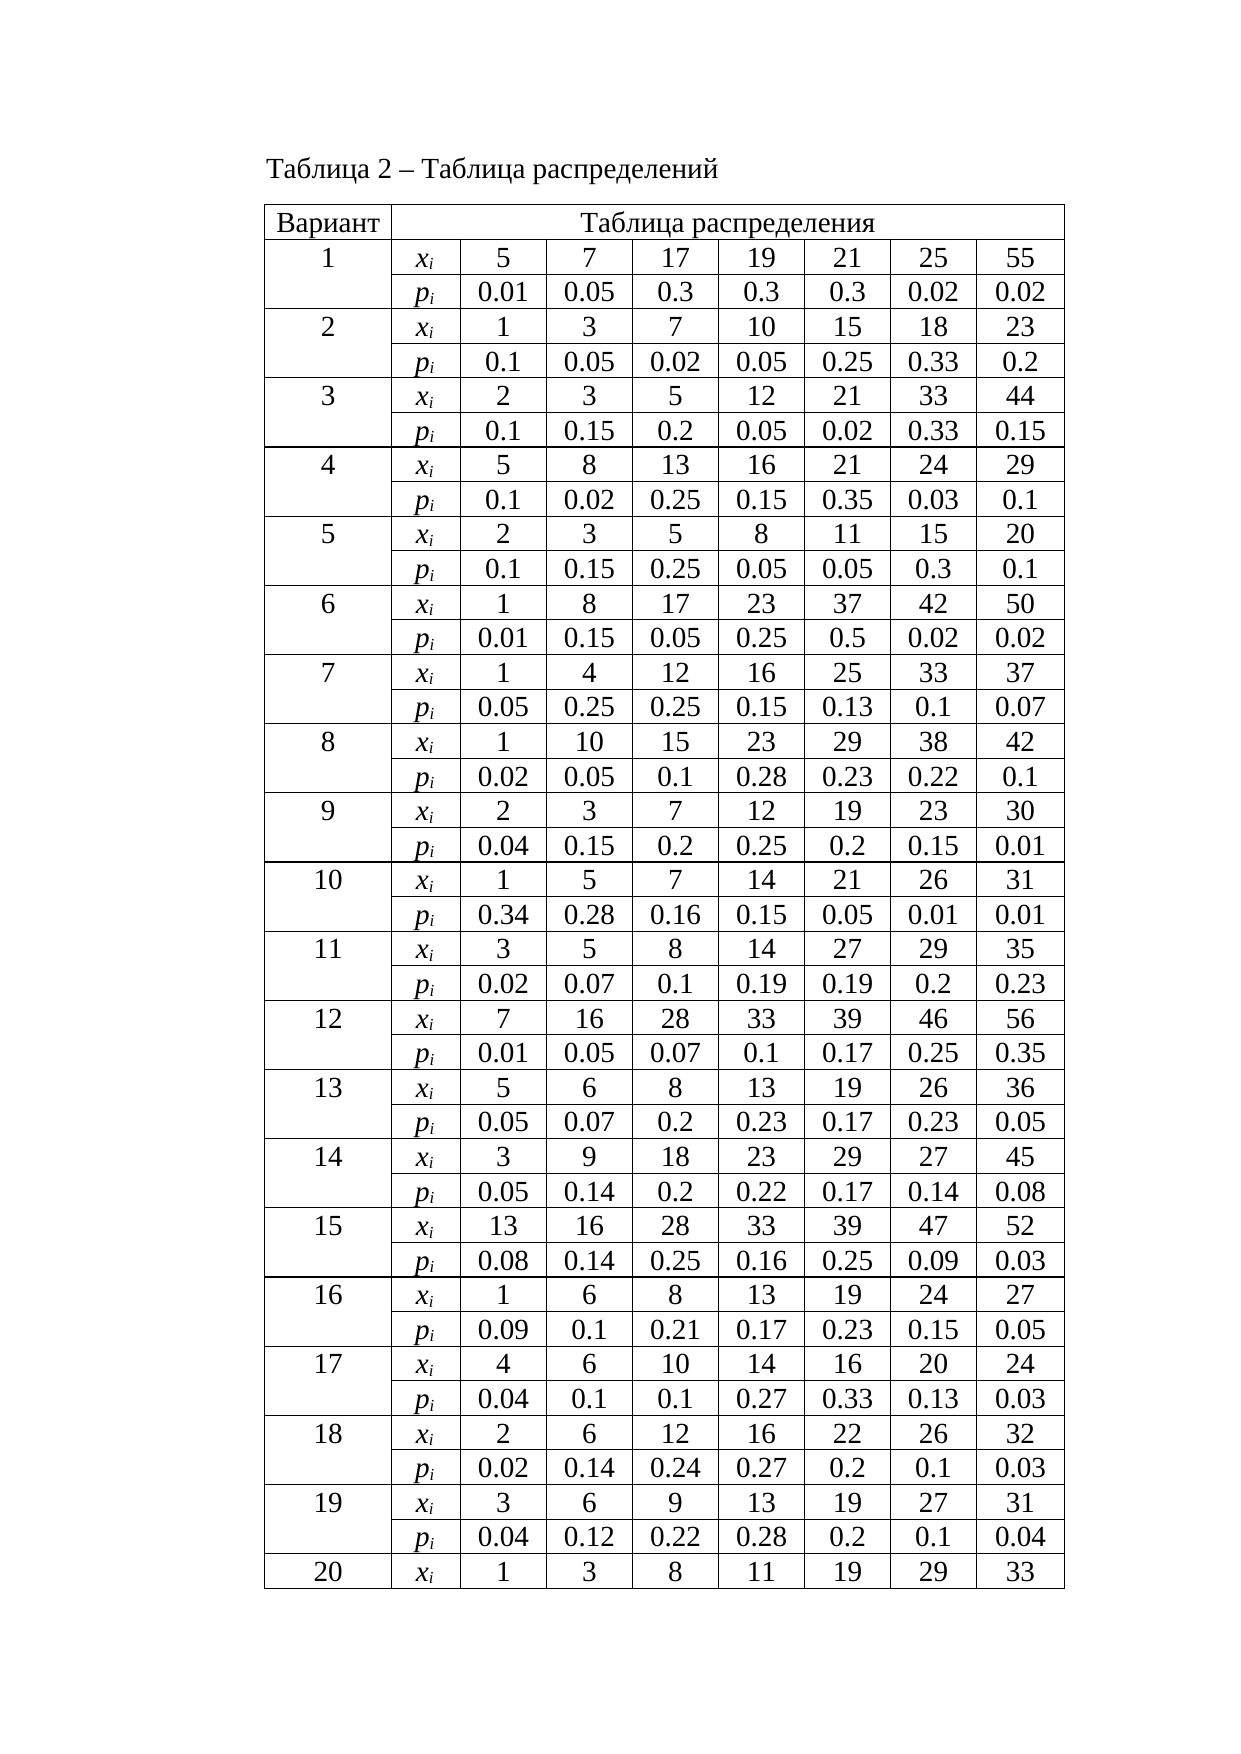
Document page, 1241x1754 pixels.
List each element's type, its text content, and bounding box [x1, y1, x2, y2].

table_cell 52 [977, 1208, 1064, 1242]
table_cell 0.07 [633, 1035, 718, 1069]
table_cell 27 [805, 932, 890, 965]
table_cell 7 [547, 240, 632, 273]
table_cell 0.22 [633, 1520, 718, 1553]
table_cell 0.25 [719, 828, 804, 861]
table_cell 0.19 [805, 966, 890, 1000]
table_cell xi [392, 724, 460, 758]
table_cell 0.1 [977, 482, 1064, 516]
table_cell 38 [891, 724, 976, 758]
table_cell 0.05 [719, 551, 804, 585]
table_cell xi [392, 1001, 460, 1034]
table_cell 0.25 [633, 551, 718, 585]
table_cell 20 [977, 517, 1064, 550]
table_cell 0.23 [805, 759, 890, 792]
table_cell 0.35 [977, 1035, 1064, 1069]
table_cell 0.02 [891, 275, 976, 308]
table_cell 27 [891, 1485, 976, 1518]
table_cell 0.1 [461, 344, 546, 377]
table_cell 42 [977, 724, 1064, 758]
table_cell 8 [633, 1278, 718, 1311]
table_cell 13 [265, 1070, 391, 1138]
table_cell 0.14 [547, 1450, 632, 1484]
table_cell xi [392, 655, 460, 688]
table_cell 2 [461, 793, 546, 827]
table_cell 1 [461, 724, 546, 758]
table_cell 7 [633, 309, 718, 343]
table_cell 1 [461, 1554, 546, 1588]
table_cell 0.08 [977, 1174, 1064, 1207]
table_cell pi [392, 1381, 460, 1415]
table_cell 0.05 [547, 275, 632, 308]
table_cell 6 [547, 1070, 632, 1103]
table_cell 24 [977, 1347, 1064, 1380]
table_cell pi [392, 1312, 460, 1346]
table_cell 13 [461, 1208, 546, 1242]
table_cell 33 [891, 378, 976, 412]
table_cell 0.28 [719, 1520, 804, 1553]
table_cell 0.35 [805, 482, 890, 516]
table_cell 0.05 [719, 344, 804, 377]
table_cell 0.02 [461, 966, 546, 1000]
table_cell 16 [547, 1208, 632, 1242]
table_cell 0.23 [977, 966, 1064, 1000]
table_cell 23 [719, 724, 804, 758]
table_cell 0.15 [891, 828, 976, 861]
table_cell 6 [547, 1278, 632, 1311]
table_cell pi [392, 620, 460, 654]
table_cell 7 [633, 863, 718, 896]
table_cell 39 [805, 1001, 890, 1034]
table_cell 9 [633, 1485, 718, 1518]
table_cell 17 [265, 1347, 391, 1415]
table_cell 3 [461, 1485, 546, 1518]
table_cell 8 [547, 586, 632, 619]
table_cell 26 [891, 1416, 976, 1449]
table_cell 3 [547, 1554, 632, 1588]
table_cell 39 [805, 1208, 890, 1242]
table_cell 5 [633, 517, 718, 550]
table_cell pi [392, 1450, 460, 1484]
table_header Таблица распределения [392, 205, 1064, 239]
table_cell 0.5 [805, 620, 890, 654]
table_cell 24 [891, 1278, 976, 1311]
table_cell 0.05 [461, 1105, 546, 1138]
table_cell xi [392, 1278, 460, 1311]
table_cell 8 [633, 1070, 718, 1103]
table_cell 3 [461, 1139, 546, 1173]
table_cell 6 [265, 586, 391, 654]
table_cell 16 [719, 1416, 804, 1449]
table_cell 0.12 [547, 1520, 632, 1553]
table_cell 3 [547, 309, 632, 343]
table_cell xi [392, 1485, 460, 1518]
table_cell 14 [719, 1347, 804, 1380]
table_cell 42 [891, 586, 976, 619]
table_cell 0.1 [891, 690, 976, 723]
table_cell 1 [461, 309, 546, 343]
table_cell 3 [547, 378, 632, 412]
table_cell 3 [547, 793, 632, 827]
table_cell 28 [633, 1208, 718, 1242]
table_cell 22 [805, 1416, 890, 1449]
table_cell 21 [805, 240, 890, 273]
table_cell 0.05 [461, 1174, 546, 1207]
table_cell 19 [719, 240, 804, 273]
table_cell xi [392, 1139, 460, 1173]
table_cell 0.07 [547, 966, 632, 1000]
table_cell 30 [977, 793, 1064, 827]
table_cell 19 [805, 1278, 890, 1311]
table_cell 0.01 [891, 897, 976, 931]
table_cell 45 [977, 1139, 1064, 1173]
table_cell 0.25 [891, 1035, 976, 1069]
table_cell 3 [461, 932, 546, 965]
table_cell 11 [265, 932, 391, 1000]
table_cell 19 [805, 1485, 890, 1518]
table_cell 5 [547, 863, 632, 896]
table_cell xi [392, 932, 460, 965]
table_cell pi [392, 1035, 460, 1069]
table_cell 0.09 [891, 1243, 976, 1276]
table_cell 2 [461, 517, 546, 550]
table_cell 10 [719, 309, 804, 343]
table_cell 13 [719, 1278, 804, 1311]
table_cell 5 [547, 932, 632, 965]
table_cell xi [392, 309, 460, 343]
table_cell 0.16 [719, 1243, 804, 1276]
table_cell 0.2 [633, 828, 718, 861]
table_cell 0.28 [547, 897, 632, 931]
table_cell xi [392, 863, 460, 896]
table_cell 0.04 [461, 1520, 546, 1553]
table_cell 0.14 [891, 1174, 976, 1207]
table_cell 14 [265, 1139, 391, 1207]
table_cell 8 [547, 448, 632, 481]
table_cell 0.08 [461, 1243, 546, 1276]
table_cell 0.01 [461, 1035, 546, 1069]
table_cell 0.02 [977, 275, 1064, 308]
table_cell 1 [265, 240, 391, 308]
table_cell xi [392, 1070, 460, 1103]
table_cell 55 [977, 240, 1064, 273]
table_cell 0.33 [891, 344, 976, 377]
table_cell 0.34 [461, 897, 546, 931]
table_cell 0.03 [977, 1243, 1064, 1276]
table_cell 0.14 [547, 1174, 632, 1207]
table_cell 0.16 [633, 897, 718, 931]
table_cell 16 [547, 1001, 632, 1034]
table_cell 0.25 [805, 1243, 890, 1276]
table_header Вариант [265, 205, 391, 239]
table_cell 29 [977, 448, 1064, 481]
table_cell 0.14 [547, 1243, 632, 1276]
table_cell 0.15 [977, 413, 1064, 446]
table_cell 16 [265, 1278, 391, 1346]
table_cell 0.2 [633, 1105, 718, 1138]
table_cell 32 [977, 1416, 1064, 1449]
table_cell 0.2 [805, 828, 890, 861]
table_cell 0.15 [719, 482, 804, 516]
table_cell 33 [977, 1554, 1064, 1588]
table_cell 6 [547, 1485, 632, 1518]
table_cell 7 [265, 655, 391, 723]
table_cell 1 [461, 655, 546, 688]
table_cell 1 [461, 1278, 546, 1311]
table_cell xi [392, 1554, 460, 1588]
table_cell 0.15 [547, 828, 632, 861]
table_cell 0.27 [719, 1381, 804, 1415]
table_cell 0.3 [805, 275, 890, 308]
table_cell 13 [719, 1070, 804, 1103]
table_cell 0.05 [461, 690, 546, 723]
table_cell 47 [891, 1208, 976, 1242]
table_cell 33 [719, 1001, 804, 1034]
table_cell 0.04 [461, 828, 546, 861]
table_cell 29 [891, 932, 976, 965]
table_cell 0.3 [891, 551, 976, 585]
table_cell 0.23 [805, 1312, 890, 1346]
table_cell 0.1 [461, 551, 546, 585]
table_cell 31 [977, 1485, 1064, 1518]
table_cell 27 [891, 1139, 976, 1173]
table_cell 46 [891, 1001, 976, 1034]
table_cell 0.03 [891, 482, 976, 516]
table_cell pi [392, 1174, 460, 1207]
table_cell 0.07 [977, 690, 1064, 723]
table_cell 0.05 [719, 413, 804, 446]
table_cell 18 [891, 309, 976, 343]
table_cell 2 [461, 1416, 546, 1449]
table_cell 18 [265, 1416, 391, 1484]
table_cell 5 [461, 1070, 546, 1103]
table_cell xi [392, 378, 460, 412]
table_cell 0.33 [805, 1381, 890, 1415]
table_cell 0.15 [719, 690, 804, 723]
table_cell 0.17 [719, 1312, 804, 1346]
table_cell 0.25 [633, 1243, 718, 1276]
table_cell 29 [891, 1554, 976, 1588]
table_cell 12 [265, 1001, 391, 1069]
table_cell 9 [265, 793, 391, 861]
table_cell 29 [805, 724, 890, 758]
table_cell 35 [977, 932, 1064, 965]
table_cell 0.02 [805, 413, 890, 446]
table_cell 8 [719, 517, 804, 550]
table_cell 23 [719, 586, 804, 619]
table_cell 0.2 [805, 1520, 890, 1553]
table_cell xi [392, 1347, 460, 1380]
table_cell xi [392, 793, 460, 827]
table_cell 0.15 [547, 620, 632, 654]
table_cell 24 [891, 448, 976, 481]
table_cell 0.05 [547, 1035, 632, 1069]
table_cell 0.02 [461, 759, 546, 792]
table_cell xi [392, 1416, 460, 1449]
table_cell 0.23 [719, 1105, 804, 1138]
table_cell 0.05 [805, 897, 890, 931]
table_cell 23 [891, 793, 976, 827]
table_cell 25 [805, 655, 890, 688]
table_cell 0.05 [547, 759, 632, 792]
table_cell pi [392, 1520, 460, 1553]
table_cell 0.2 [633, 413, 718, 446]
table_cell 16 [719, 448, 804, 481]
table_cell 0.05 [805, 551, 890, 585]
table_cell pi [392, 759, 460, 792]
table_cell 0.01 [461, 275, 546, 308]
table_cell 19 [805, 1070, 890, 1103]
table_cell 0.33 [891, 413, 976, 446]
table_cell 10 [633, 1347, 718, 1380]
table_cell 56 [977, 1001, 1064, 1034]
table_cell 27 [977, 1278, 1064, 1311]
table_cell 0.22 [891, 759, 976, 792]
table_cell 14 [719, 932, 804, 965]
table_cell 0.01 [977, 828, 1064, 861]
table_cell 3 [547, 517, 632, 550]
table_cell 0.23 [891, 1105, 976, 1138]
table_cell 0.15 [547, 551, 632, 585]
table_cell 0.1 [547, 1312, 632, 1346]
table_cell 16 [719, 655, 804, 688]
table_cell xi [392, 517, 460, 550]
table_cell 5 [461, 448, 546, 481]
table_cell 10 [547, 724, 632, 758]
table_cell 1 [461, 863, 546, 896]
table_cell 23 [719, 1139, 804, 1173]
table_cell 26 [891, 863, 976, 896]
table_cell 12 [719, 378, 804, 412]
table_cell 8 [265, 724, 391, 792]
table_cell 15 [265, 1208, 391, 1276]
table_cell 13 [633, 448, 718, 481]
table_cell 0.17 [805, 1105, 890, 1138]
table_cell 5 [633, 378, 718, 412]
table_cell xi [392, 240, 460, 273]
table_cell 4 [461, 1347, 546, 1380]
table_cell 0.13 [891, 1381, 976, 1415]
table_cell 0.15 [719, 897, 804, 931]
table_cell 0.17 [805, 1174, 890, 1207]
table_cell 0.07 [547, 1105, 632, 1138]
table_cell 0.22 [719, 1174, 804, 1207]
table_cell 1 [461, 586, 546, 619]
table_cell 0.2 [633, 1174, 718, 1207]
table_cell 0.1 [461, 413, 546, 446]
table_cell xi [392, 1208, 460, 1242]
table_cell 0.1 [891, 1520, 976, 1553]
table_cell 0.1 [719, 1035, 804, 1069]
table_cell 0.3 [719, 275, 804, 308]
table_cell pi [392, 551, 460, 585]
table_cell 0.05 [977, 1312, 1064, 1346]
table_cell 0.17 [805, 1035, 890, 1069]
table_cell 20 [265, 1554, 391, 1588]
table_cell 11 [805, 517, 890, 550]
table_cell 0.09 [461, 1312, 546, 1346]
table_cell 19 [265, 1485, 391, 1553]
table_cell 15 [805, 309, 890, 343]
table_cell 21 [805, 448, 890, 481]
table_cell 0.25 [719, 620, 804, 654]
table_cell 19 [805, 793, 890, 827]
table_cell 0.15 [547, 413, 632, 446]
table_cell 8 [633, 932, 718, 965]
table_cell pi [392, 828, 460, 861]
table_cell 4 [547, 655, 632, 688]
table_cell 8 [633, 1554, 718, 1588]
table_cell 25 [891, 240, 976, 273]
table_cell pi [392, 344, 460, 377]
table_cell 12 [633, 1416, 718, 1449]
table_cell pi [392, 413, 460, 446]
table_cell 0.25 [633, 690, 718, 723]
table_cell 37 [805, 586, 890, 619]
table_cell pi [392, 275, 460, 308]
table_cell 17 [633, 240, 718, 273]
table_cell 17 [633, 586, 718, 619]
table_cell 3 [265, 378, 391, 446]
table_cell 0.02 [977, 620, 1064, 654]
table_cell 6 [547, 1347, 632, 1380]
table_cell 0.02 [891, 620, 976, 654]
table_cell 0.27 [719, 1450, 804, 1484]
table_cell 2 [461, 378, 546, 412]
table_cell 6 [547, 1416, 632, 1449]
table_cell 0.02 [547, 482, 632, 516]
table_cell 7 [633, 793, 718, 827]
table_cell 28 [633, 1001, 718, 1034]
table_cell 0.04 [461, 1381, 546, 1415]
table_cell 0.03 [977, 1381, 1064, 1415]
table_cell 0.2 [805, 1450, 890, 1484]
table_cell 0.13 [805, 690, 890, 723]
table_cell 19 [805, 1554, 890, 1588]
table_cell 0.04 [977, 1520, 1064, 1553]
table_cell 0.25 [547, 690, 632, 723]
table_cell 33 [719, 1208, 804, 1242]
table_cell 0.05 [547, 344, 632, 377]
table_cell 14 [719, 863, 804, 896]
table_cell 15 [891, 517, 976, 550]
table_cell 31 [977, 863, 1064, 896]
table_cell pi [392, 966, 460, 1000]
text Таблица 2 – Таблица распределений [177, 152, 1152, 185]
table_cell pi [392, 690, 460, 723]
table_cell 0.05 [633, 620, 718, 654]
table_cell pi [392, 1243, 460, 1276]
table_cell 26 [891, 1070, 976, 1103]
table_cell 33 [891, 655, 976, 688]
table_cell 0.01 [977, 897, 1064, 931]
table_cell 10 [265, 863, 391, 931]
table_cell 16 [805, 1347, 890, 1380]
table_cell 0.24 [633, 1450, 718, 1484]
table_cell 0.1 [633, 966, 718, 1000]
table_cell pi [392, 897, 460, 931]
table_cell 12 [719, 793, 804, 827]
table_cell 0.1 [633, 759, 718, 792]
table_cell 0.1 [891, 1450, 976, 1484]
table_cell 0.3 [633, 275, 718, 308]
table_cell 0.1 [547, 1381, 632, 1415]
table_cell 5 [461, 240, 546, 273]
table_cell 0.2 [977, 344, 1064, 377]
table_cell 0.05 [977, 1105, 1064, 1138]
table_cell 13 [719, 1485, 804, 1518]
table_cell 4 [265, 448, 391, 516]
table_cell 0.25 [805, 344, 890, 377]
table_cell 20 [891, 1347, 976, 1380]
table_cell 15 [633, 724, 718, 758]
table_cell 0.02 [633, 344, 718, 377]
table_cell 12 [633, 655, 718, 688]
table_cell 5 [265, 517, 391, 585]
table_cell 23 [977, 309, 1064, 343]
table_cell 9 [547, 1139, 632, 1173]
table_cell 0.15 [891, 1312, 976, 1346]
table_cell 36 [977, 1070, 1064, 1103]
table_cell pi [392, 1105, 460, 1138]
table_cell 0.1 [977, 759, 1064, 792]
table_cell 50 [977, 586, 1064, 619]
table_cell 29 [805, 1139, 890, 1173]
table_cell 0.25 [633, 482, 718, 516]
table_cell 0.01 [461, 620, 546, 654]
table_cell 44 [977, 378, 1064, 412]
table_cell 0.21 [633, 1312, 718, 1346]
table_cell 0.02 [461, 1450, 546, 1484]
table_cell xi [392, 448, 460, 481]
table_cell pi [392, 482, 460, 516]
table_cell 0.1 [461, 482, 546, 516]
table_cell 0.28 [719, 759, 804, 792]
table_cell 7 [461, 1001, 546, 1034]
table_cell 2 [265, 309, 391, 377]
table_cell 0.19 [719, 966, 804, 1000]
table_cell xi [392, 586, 460, 619]
table_cell 37 [977, 655, 1064, 688]
table_cell 0.1 [633, 1381, 718, 1415]
table_cell 0.1 [977, 551, 1064, 585]
table_cell 21 [805, 863, 890, 896]
table_cell 0.2 [891, 966, 976, 1000]
table_cell 0.03 [977, 1450, 1064, 1484]
table_cell 11 [719, 1554, 804, 1588]
table_cell 21 [805, 378, 890, 412]
table_cell 18 [633, 1139, 718, 1173]
